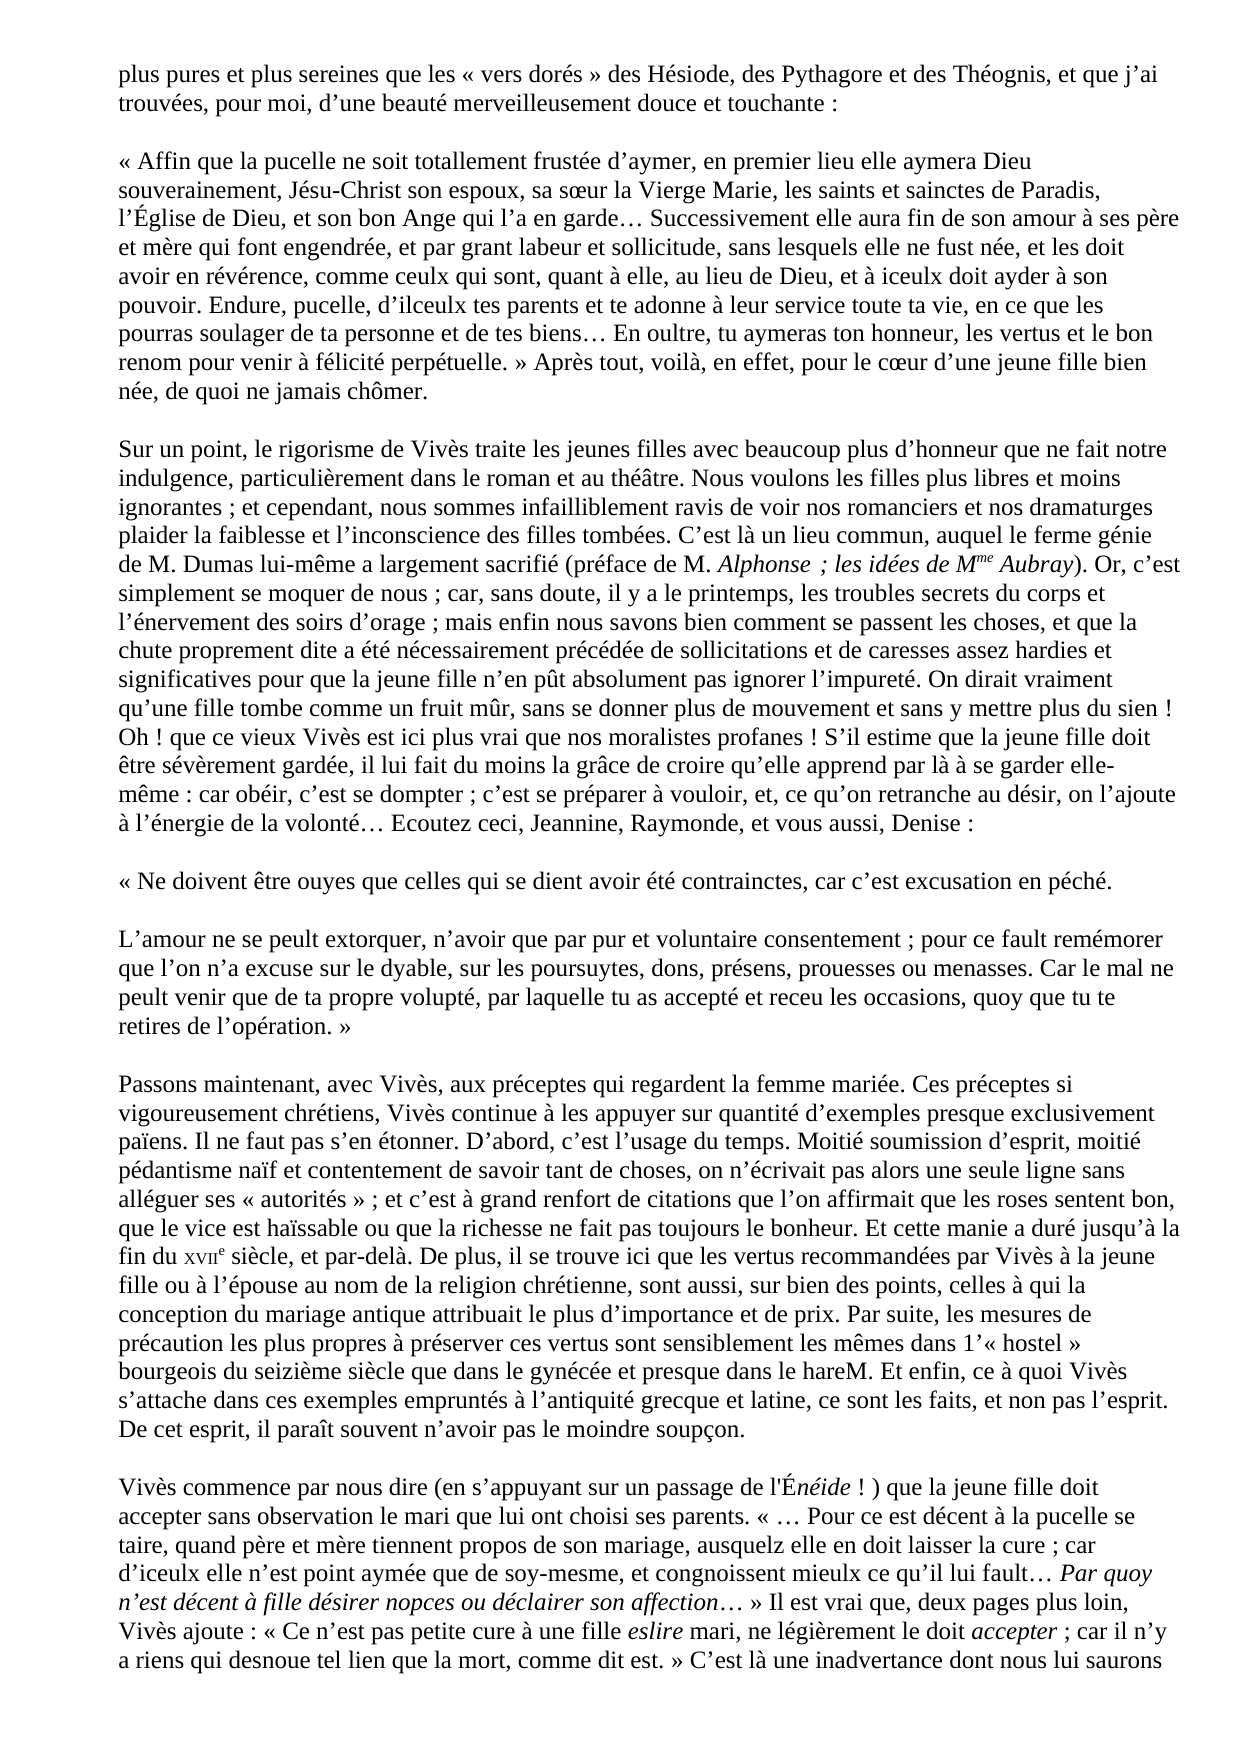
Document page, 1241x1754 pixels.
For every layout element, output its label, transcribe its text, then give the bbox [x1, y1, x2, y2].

text L’amour ne se peult extorquer, n’avoir que par pur et voluntaire consentement ; pour ce fault remémorer que l’on n’a excuse sur le dyable, sur les poursuytes, dons, présens, prouesses ou menasses. Car le mal ne peult venir que de ta propre volupté, par laquelle tu as accepté et receu les occasions, quoy que tu te retires de l’opération. » [118, 924, 1181, 1039]
text « Affin que la pucelle ne soit totallement frustée d’aymer, en premier lieu elle aymera Dieu souverainement, Jésu-Christ son espoux, sa sœur la Vierge Marie, les saints et sainctes de Paradis, l’Église de Dieu, et son bon Ange qui l’a en garde… Successivement elle aura fin de son amour à ses père et mère qui font engendrée, et par grant labeur et sollicitude, sans lesquels elle ne fust née, et les doit avoir en révérence, comme ceulx qui sont, quant à elle, au lieu de Dieu, et à iceulx doit ayder à son pouvoir. Endure, pucelle, d’ilceulx tes parents et te adonne à leur service toute ta vie, en ce que les pourras soulager de ta personne et de tes biens… En oultre, tu aymeras ton honneur, les vertus et le bon renom pour venir à félicité perpétuelle. » Après tout, voilà, en effet, pour le cœur d’une jeune fille bien née, de quoi ne jamais chômer. [118, 146, 1181, 405]
text plus pures et plus sereines que les « vers dorés » des Hésiode, des Pythagore et des Théognis, et que j’ai trouvées, pour moi, d’une beauté merveilleusement douce et touchante : [118, 59, 1181, 117]
text Passons maintenant, avec Vivès, aux préceptes qui regardent la femme mariée. Ces préceptes si vigoureusement chrétiens, Vivès continue à les appuyer sur quantité d’exemples presque exclusivement païens. Il ne faut pas s’en étonner. D’abord, c’est l’usage du temps. Moitié soumission d’esprit, moitié pédantisme naïf et contentement de savoir tant de choses, on n’écrivait pas alors une seule ligne sans alléguer ses « autorités » ; et c’est à grand renfort de citations que l’on affirmait que les roses sentent bon, que le vice est haïssable ou que la richesse ne fait pas toujours le bonheur. Et cette manie a duré jusqu’à la fin du xviie siècle, et par-delà. De plus, il se trouve ici que les vertus recommandées par Vivès à la jeune fille ou à l’épouse au nom de la religion chrétienne, sont aussi, sur bien des points, celles à qui la conception du mariage antique attribuait le plus d’importance et de prix. Par suite, les mesures de précaution les plus propres à préserver ces vertus sont sensiblement les mêmes dans 1’« hostel » bourgeois du seizième siècle que dans le gynécée et presque dans le hareM. Et enfin, ce à quoi Vivès s’attache dans ces exemples empruntés à l’antiquité grecque et latine, ce sont les faits, et non pas l’esprit. De cet esprit, il paraît souvent n’avoir pas le moindre soupçon. [118, 1069, 1181, 1443]
text Sur un point, le rigorisme de Vivès traite les jeunes filles avec beaucoup plus d’honneur que ne fait notre indulgence, particulièrement dans le roman et au théâtre. Nous voulons les filles plus libres et moins ignorantes ; et cependant, nous sommes infailliblement ravis de voir nos romanciers et nos dramaturges plaider la faiblesse et l’inconscience des filles tombées. C’est là un lieu commun, auquel le ferme génie de M. Dumas lui-même a largement sacrifié (préface de M. Alphonse ; les idées de Mme Aubray). Or, c’est simplement se moquer de nous ; car, sans doute, il y a le printemps, les troubles secrets du corps et l’énervement des soirs d’orage ; mais enfin nous savons bien comment se passent les choses, et que la chute proprement dite a été nécessairement précédée de sollicitations et de caresses assez hardies et significatives pour que la jeune fille n’en pût absolument pas ignorer l’impureté. On dirait vraiment qu’une fille tombe comme un fruit mûr, sans se donner plus de mouvement et sans y mettre plus du sien ! Oh ! que ce vieux Vivès est ici plus vrai que nos moralistes profanes ! S’il estime que la jeune fille doit être sévèrement gardée, il lui fait du moins la grâce de croire qu’elle apprend par là à se garder elle-même : car obéir, c’est se dompter ; c’est se préparer à vouloir, et, ce qu’on retranche au désir, on l’ajoute à l’énergie de la volonté… Ecoutez ceci, Jeannine, Raymonde, et vous aussi, Denise : [118, 434, 1181, 837]
text Vivès commence par nous dire (en s’appuyant sur un passage de l'Énéide ! ) que la jeune fille doit accepter sans observation le mari que lui ont choisi ses parents. « … Pour ce est décent à la pucelle se taire, quand père et mère tiennent propos de son mariage, ausquelz elle en doit laisser la cure ; car d’iceulx elle n’est point aymée que de soy-mesme, et congnoissent mieulx ce qu’il lui fault… Par quoy n’est décent à fille désirer nopces ou déclairer son affection… » Il est vrai que, deux pages plus loin, Vivès ajoute : « Ce n’est pas petite cure à une fille eslire mari, ne légièrement le doit accepter ; car il n’y a riens qui desnoue tel lien que la mort, comme dit est. » C’est là une inadvertance dont nous lui saurons [118, 1472, 1181, 1673]
text « Ne doivent être ouyes que celles qui se dient avoir été contrainctes, car c’est excusation en péché. [118, 866, 1181, 895]
